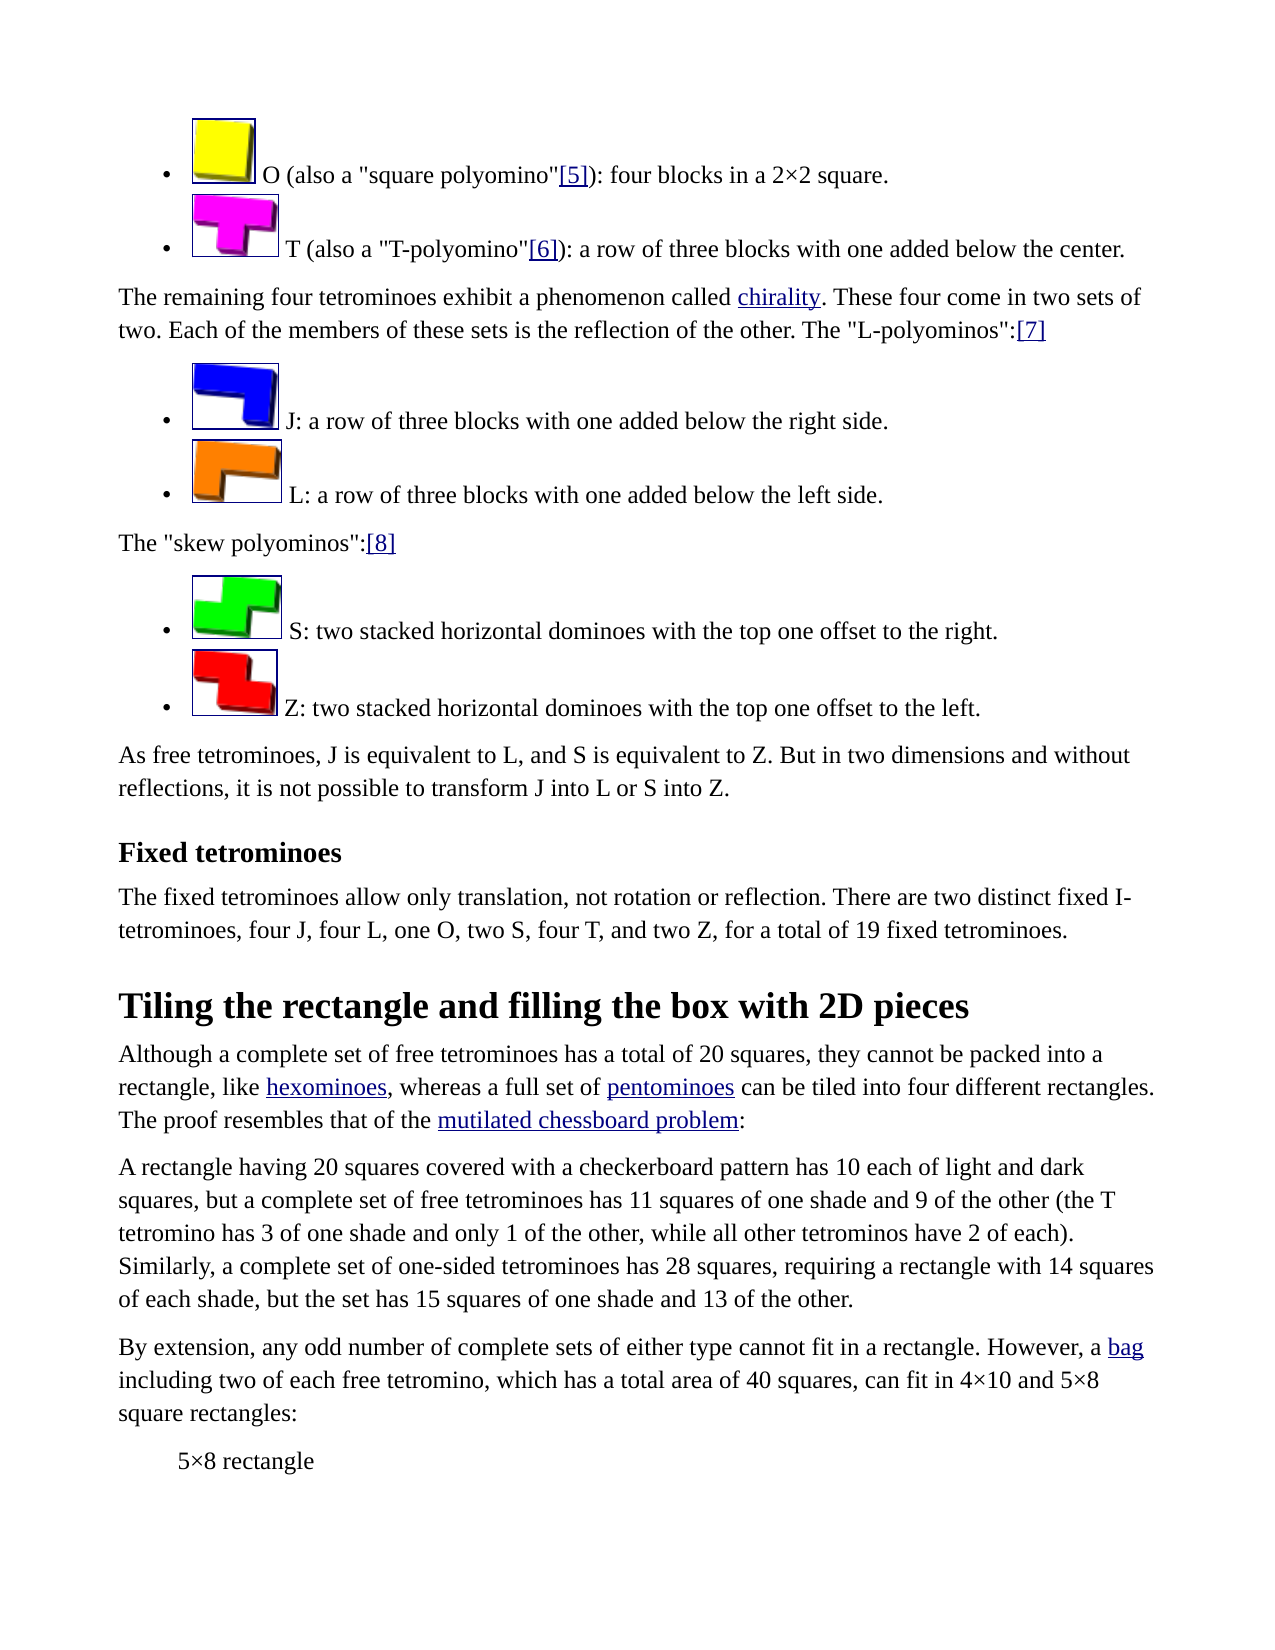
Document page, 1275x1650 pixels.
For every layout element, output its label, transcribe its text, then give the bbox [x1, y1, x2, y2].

picture [193, 364, 278, 428]
picture [193, 577, 281, 638]
text The remaining four tetrominoes exhibit a phenomenon called chirality. These four come in two sets of two. Each of the members of these sets is the reflection of the other. The "L-polyominos":[7] [118, 282, 1157, 343]
list T (also a "T-polyomino"[6]): a row of three blocks with one added below the center. [162, 193, 1157, 263]
list Z: two stacked horizontal dominoes with the top one offset to the left. [162, 649, 1157, 722]
text The "skew polyominos":[8] [118, 528, 1157, 556]
list J: a row of three blocks with one added below the right side. [162, 362, 1157, 435]
list S: two stacked horizontal dominoes with the top one offset to the right. [162, 575, 1157, 645]
text Although a complete set of free tetrominoes has a total of 20 squares, they cannot be packed into a rectangle, like hexominoes, whereas a full set of pentominoes can be tiled into four different rectangles. The proof resembles that of the mutilated chessboard problem: [118, 1039, 1157, 1133]
subtitle Fixed tetrominoes [118, 836, 1157, 869]
text The fixed tetrominoes allow only translation, not rotation or reflection. There are two distinct fixed I-tetrominoes, four J, four L, one O, two S, four T, and two Z, for a total of 19 fixed tetrominoes. [118, 882, 1157, 943]
list 5×8 rectangle [177, 1446, 1157, 1474]
list L: a row of three blocks with one added below the left side. [162, 439, 1157, 509]
list O (also a "square polyomino"[5]): four blocks in a 2×2 square. [162, 118, 1157, 189]
text By extension, any odd number of complete sets of either type cannot fit in a rectangle. However, a bag including two of each free tetromino, which has a total area of 40 squares, can fit in 4×10 and 5×8 square rectangles: [118, 1332, 1157, 1427]
picture [193, 651, 276, 715]
subtitle Tiling the rectangle and filling the box with 2D pieces [118, 983, 1157, 1026]
picture [193, 441, 281, 502]
text A rectangle having 20 squares covered with a checkerboard pattern has 10 each of light and dark squares, but a complete set of free tetrominoes has 11 squares of one shade and 9 of the other (the T tetromino has 3 of one shade and only 1 of the other, while all other tetrominos have 2 of each). Similarly, a complete set of one-sided tetrominoes has 28 squares, requiring a rectangle with 14 squares of each shade, but the set has 15 squares of one shade and 13 of the other. [118, 1152, 1157, 1313]
text As free tetrominoes, J is equivalent to L, and S is equivalent to Z. But in two dimensions and without reflections, it is not possible to transform J into L or S into Z. [118, 740, 1157, 802]
picture [193, 195, 278, 256]
picture [193, 120, 254, 182]
